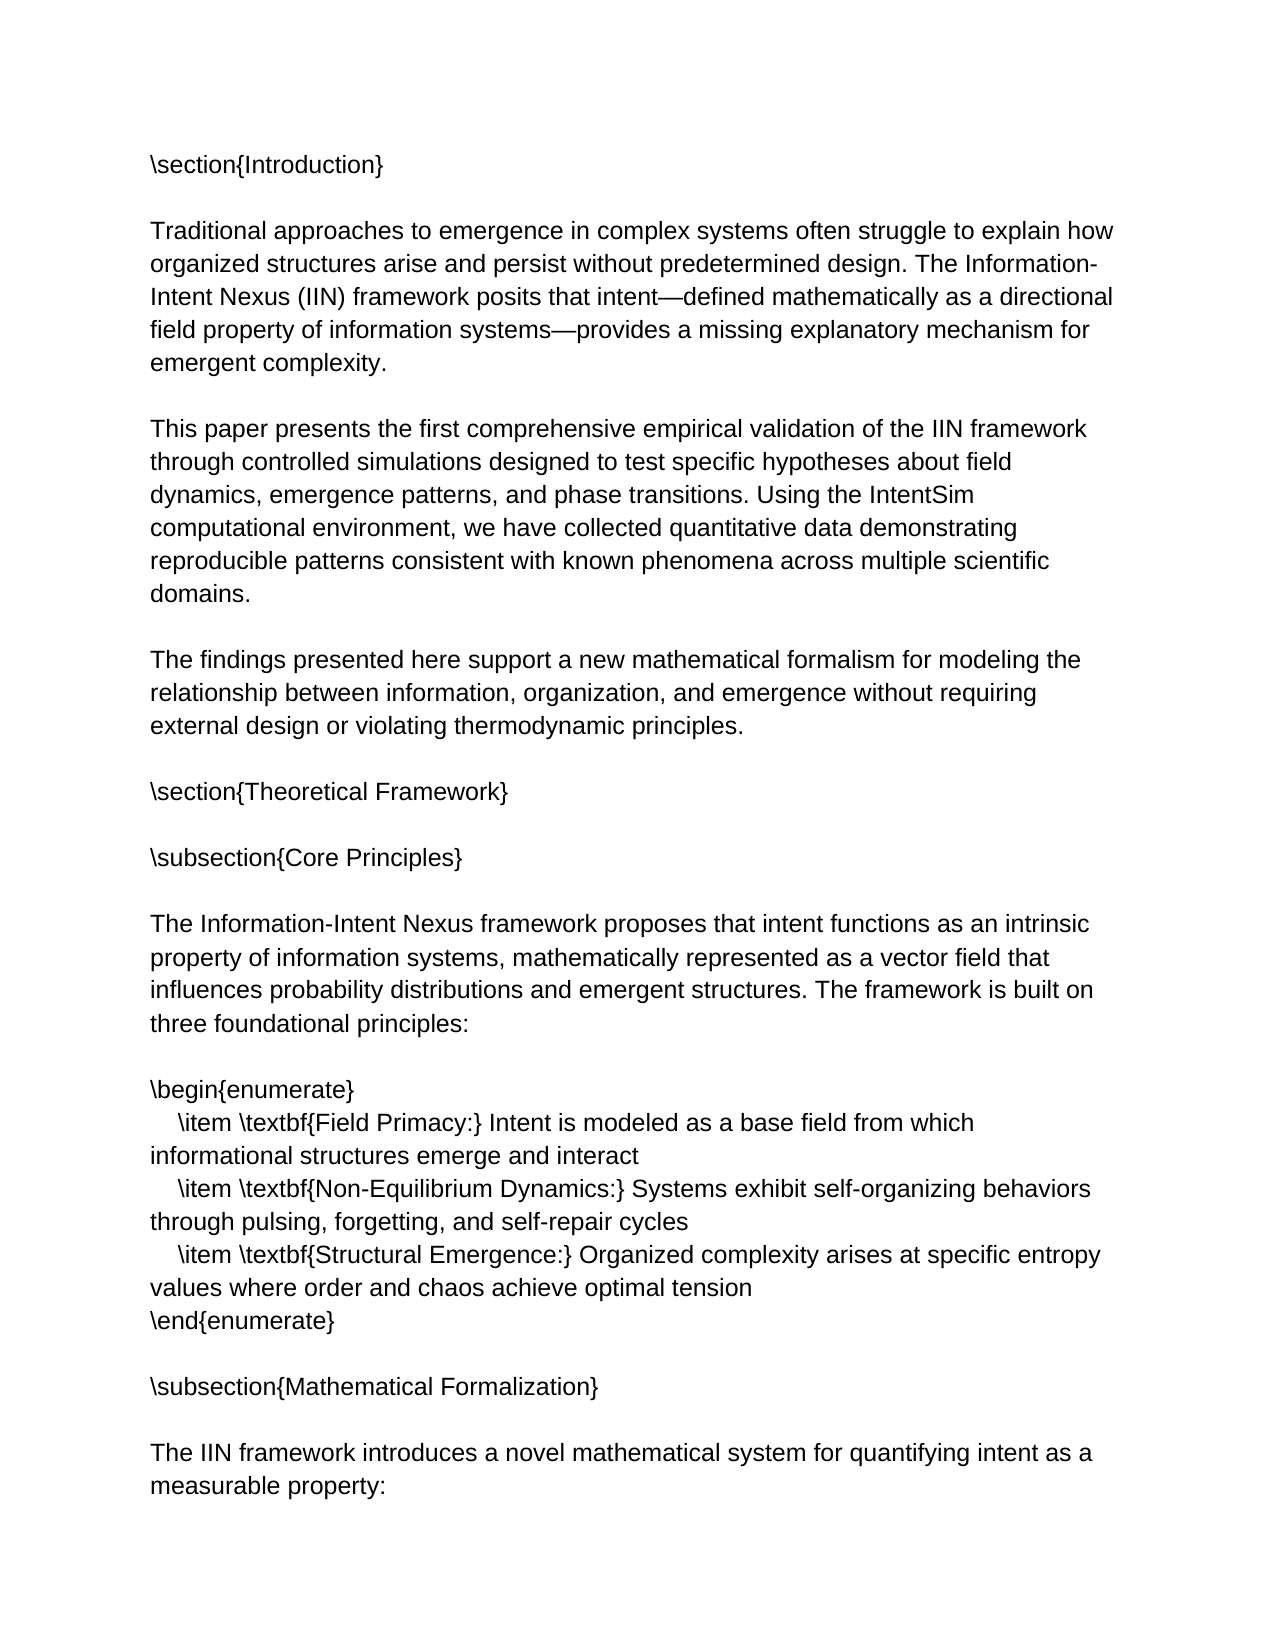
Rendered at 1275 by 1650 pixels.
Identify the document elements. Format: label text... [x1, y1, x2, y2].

text \item \textbf{Non-Equilibrium Dynamics:} Systems exhibit self-organizing behaviors through pulsing, forgetting, and self-repair cycles [150, 1174, 1125, 1235]
text \item \textbf{Structural Emergence:} Organized complexity arises at specific entropy values where order and chaos achieve optimal tension [150, 1240, 1125, 1301]
text \section{Theoretical Framework} [150, 777, 1125, 806]
text \section{Introduction} [150, 150, 1125, 179]
text \end{enumerate} [150, 1306, 1125, 1334]
text \item \textbf{Field Primacy:} Intent is modeled as a base field from which informational structures emerge and interact [150, 1108, 1125, 1169]
text Traditional approaches to emergence in complex systems often struggle to explain how organized structures arise and persist without predetermined design. The Information-Intent Nexus (IIN) framework posits that intent—defined mathematically as a directional field property of information systems—provides a missing explanatory mechanism for emergent complexity. [150, 216, 1125, 377]
text The findings presented here support a new mathematical formalism for modeling the relationship between information, organization, and emergence without requiring external design or violating thermodynamic principles. [150, 645, 1125, 740]
text The Information-Intent Nexus framework proposes that intent functions as an intrinsic property of information systems, mathematically represented as a vector field that influences probability distributions and emergent structures. The framework is built on three foundational principles: [150, 909, 1125, 1037]
text \subsection{Core Principles} [150, 843, 1125, 872]
text \subsection{Mathematical Formalization} [150, 1372, 1125, 1401]
text The IIN framework introduces a novel mathematical system for quantifying intent as a measurable property: [150, 1438, 1125, 1499]
text \begin{enumerate} [150, 1074, 1125, 1103]
text This paper presents the first comprehensive empirical validation of the IIN framework through controlled simulations designed to test specific hypotheses about field dynamics, emergence patterns, and phase transitions. Using the IntentSim computational environment, we have collected quantitative data demonstrating reproducible patterns consistent with known phenomena across multiple scientific domains. [150, 414, 1125, 608]
